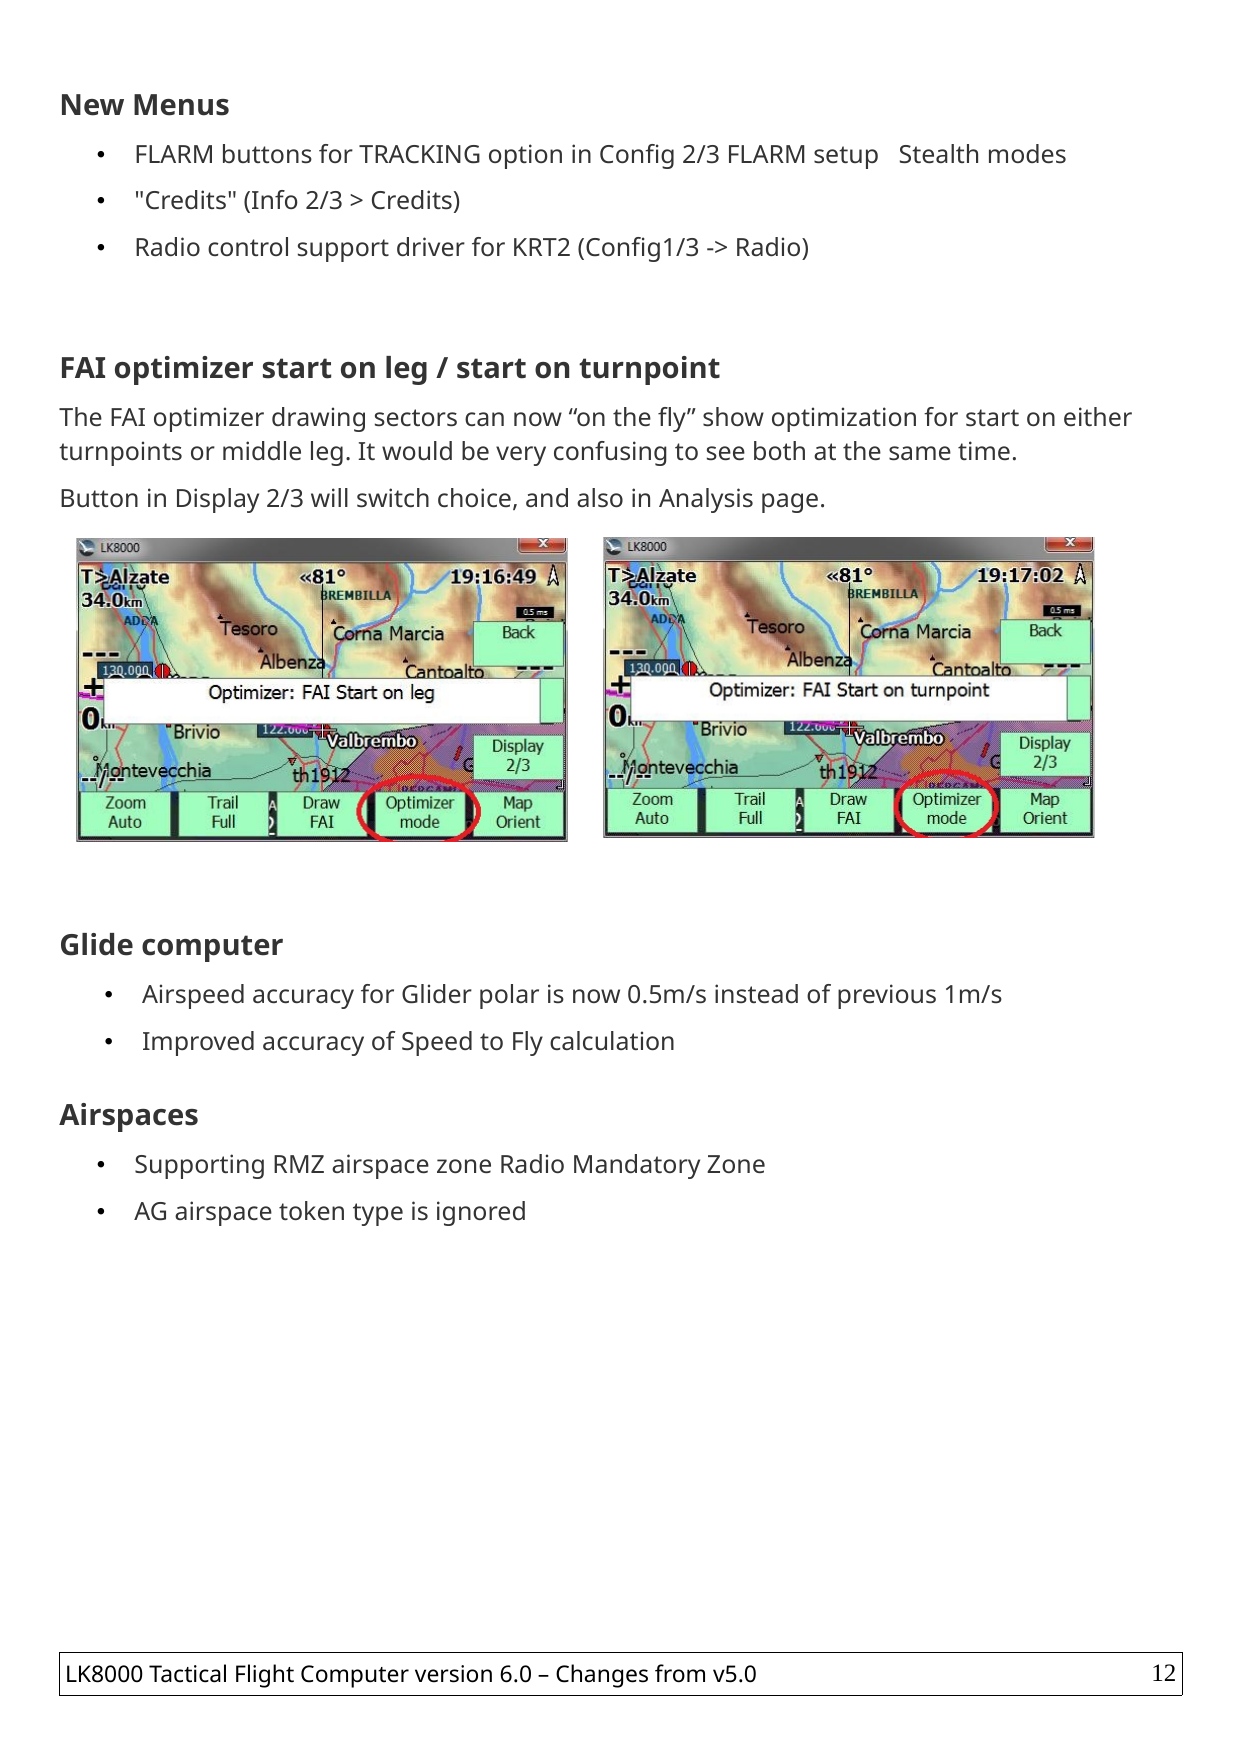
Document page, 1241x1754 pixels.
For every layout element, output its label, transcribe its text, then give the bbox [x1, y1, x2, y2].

subtitle FAI optimizer start on leg / start on turnpoint [59, 347, 1181, 387]
list AG airspace token type is ignored [97, 1193, 1181, 1227]
subtitle New Menus [59, 84, 1181, 124]
subtitle Airspaces [59, 1095, 1181, 1134]
list "Credits" (Info 2/3 > Credits) [97, 183, 1181, 217]
list FLARM buttons for TRACKING option in Config 2/3 FLARM setup Stealth modes [97, 136, 1181, 170]
text Button in Display 2/3 will switch choice, and also in Analysis page. [59, 480, 1181, 514]
subtitle Glide computer [59, 924, 1181, 964]
list Supporting RMZ airspace zone Radio Mandatory Zone [97, 1147, 1181, 1181]
picture [603, 537, 1095, 838]
text The FAI optimizer drawing sectors can now “on the fly” show optimization for start on either turnpoints or middle leg. It would be very confusing to see both at the same time. [59, 400, 1181, 468]
list Airspeed accuracy for Glider polar is now 0.5m/s instead of previous 1m/s [104, 977, 1181, 1011]
list Improved accuracy of Speed to Fly calculation [104, 1023, 1181, 1057]
picture [76, 538, 568, 842]
list Radio control support driver for KRT2 (Config1/3 -> Radio) [97, 229, 1181, 263]
